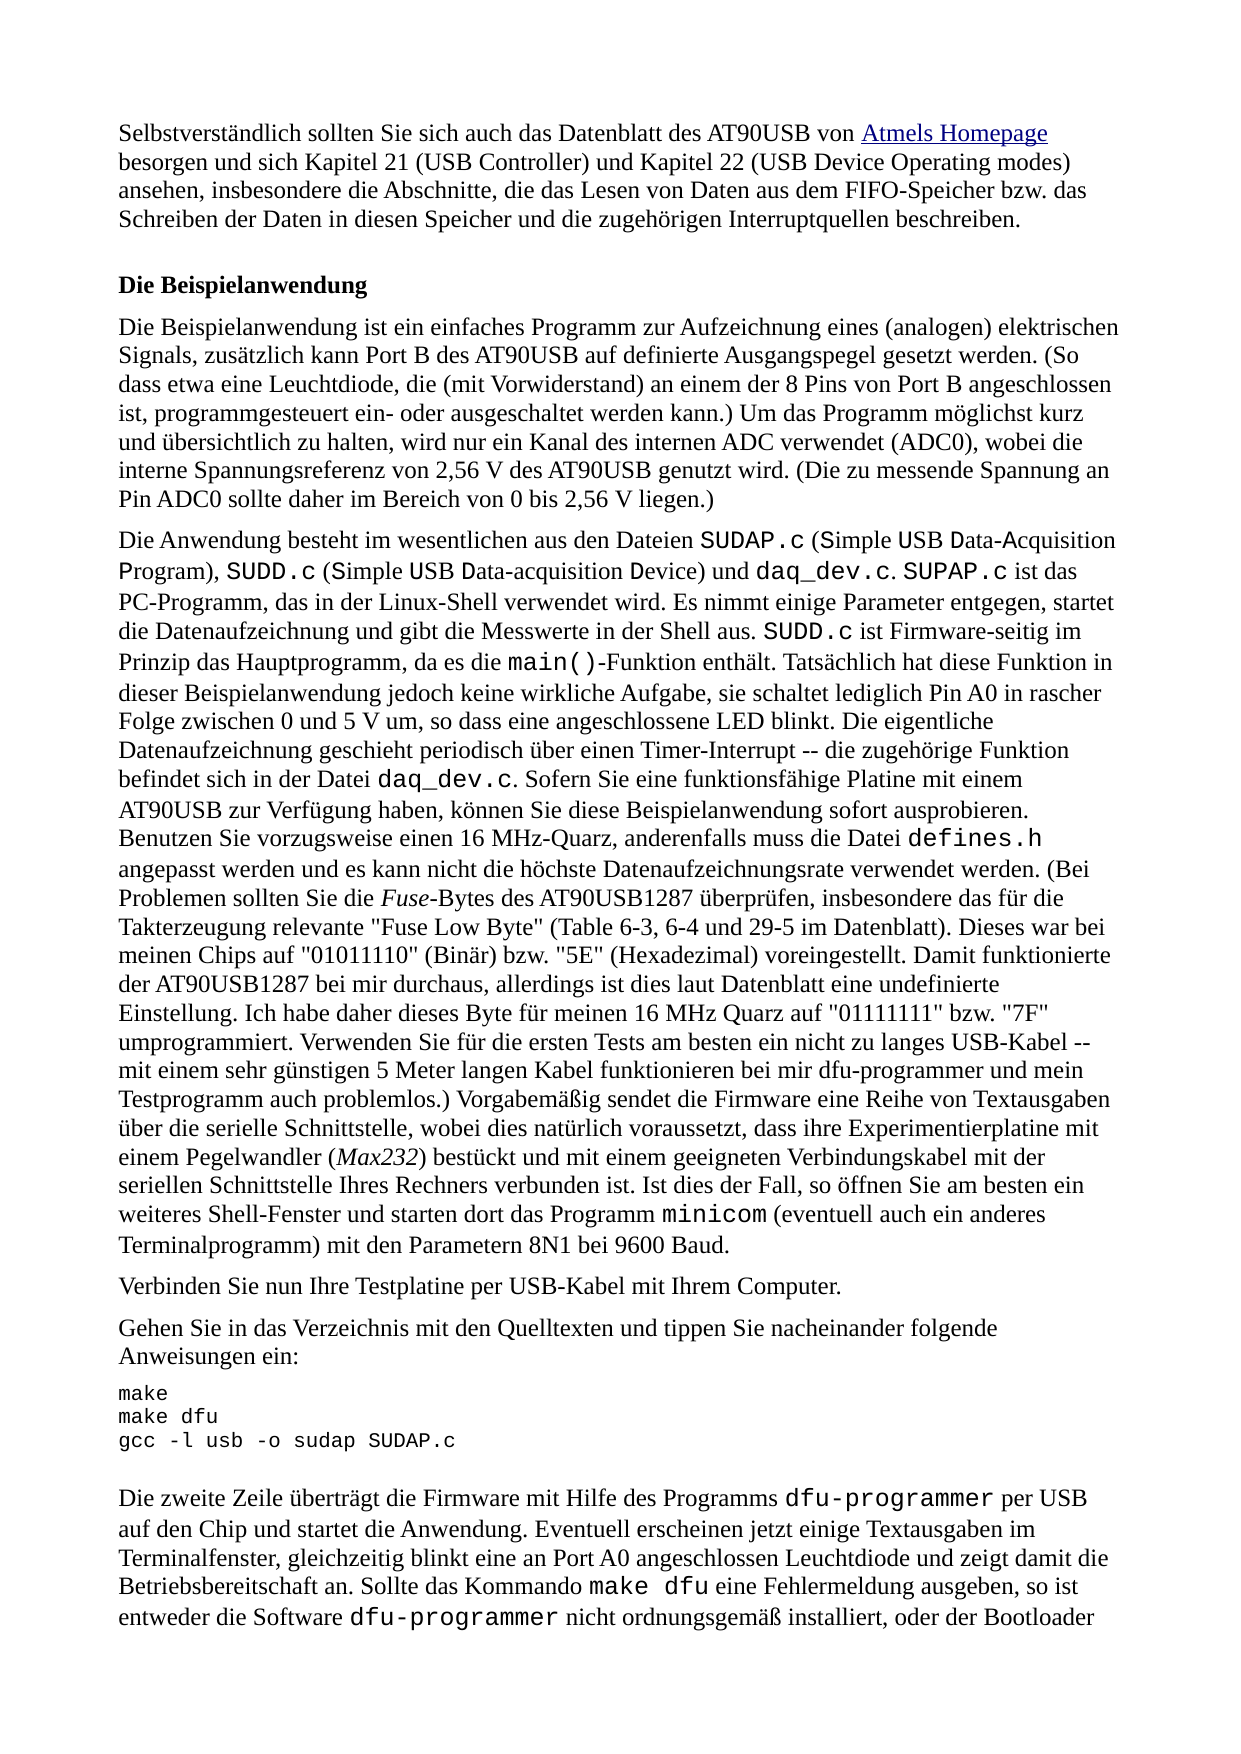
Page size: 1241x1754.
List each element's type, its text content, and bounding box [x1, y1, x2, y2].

text Gehen Sie in das Verzeichnis mit den Quelltexten und tippen Sie nacheinander folgende Anweisungen ein: [118, 1313, 1122, 1370]
text Die zweite Zeile überträgt die Firmware mit Hilfe des Programms dfu-programmer per USB auf den Chip und startet die Anwendung. Eventuell erscheinen jetzt einige Textausgaben im Terminalfenster, gleichzeitig blinkt eine an Port A0 angeschlossen Leuchtdiode und zeigt damit die Betriebsbereitschaft an. Sollte das Kommando make dfu eine Fehlermeldung ausgeben, so ist entweder die Software dfu-programmer nicht ordnungsgemäß installiert, oder der Bootloader [118, 1483, 1122, 1633]
text make dfu [118, 1406, 1122, 1430]
text Die Anwendung besteht im wesentlichen aus den Dateien SUDAP.c (Simple USB Data-Acquisition Program), SUDD.c (Simple USB Data-acquisition Device) und daq_dev.c. SUPAP.c ist das PC-Programm, das in der Linux-Shell verwendet wird. Es nimmt einige Parameter entgegen, startet die Datenaufzeichnung und gibt die Messwerte in der Shell aus. SUDD.c ist Firmware-seitig im Prinzip das Hauptprogramm, da es die main()-Funktion enthält. Tatsächlich hat diese Funktion in dieser Beispielanwendung jedoch keine wirkliche Aufgabe, sie schaltet lediglich Pin A0 in rascher Folge zwischen 0 und 5 V um, so dass eine angeschlossene LED blinkt. Die eigentliche Datenaufzeichnung geschieht periodisch über einen Timer-Interrupt -- die zugehörige Funktion befindet sich in der Datei daq_dev.c. Sofern Sie eine funktionsfähige Platine mit einem AT90USB zur Verfügung haben, können Sie diese Beispielanwendung sofort ausprobieren. Benutzen Sie vorzugsweise einen 16 MHz-Quarz, anderenfalls muss die Datei defines.h angepasst werden und es kann nicht die höchste Datenaufzeichnungsrate verwendet werden. (Bei Problemen sollten Sie die Fuse-Bytes des AT90USB1287 überprüfen, insbesondere das für die Takterzeugung relevante "Fuse Low Byte" (Table 6-3, 6-4 und 29-5 im Datenblatt). Dieses war bei meinen Chips auf "01011110" (Binär) bzw. "5E" (Hexadezimal) voreingestellt. Damit funktionierte der AT90USB1287 bei mir durchaus, allerdings ist dies laut Datenblatt eine undefinierte Einstellung. Ich habe daher dieses Byte für meinen 16 MHz Quarz auf "01111111" bzw. "7F" umprogrammiert. Verwenden Sie für die ersten Tests am besten ein nicht zu langes USB-Kabel -- mit einem sehr günstigen 5 Meter langen Kabel funktionieren bei mir dfu-programmer und mein Testprogramm auch problemlos.) Vorgabemäßig sendet die Firmware eine Reihe von Textausgaben über die serielle Schnittstelle, wobei dies natürlich voraussetzt, dass ihre Experimentierplatine mit einem Pegelwandler (Max232) bestückt und mit einem geeigneten Verbindungskabel mit der seriellen Schnittstelle Ihres Rechners verbunden ist. Ist dies der Fall, so öffnen Sie am besten ein weiteres Shell-Fenster und starten dort das Programm minicom (eventuell auch ein anderes Terminalprogramm) mit den Parametern 8N1 bei 9600 Baud. [118, 526, 1122, 1259]
text Selbstverständlich sollten Sie sich auch das Datenblatt des AT90USB von Atmels Homepage besorgen und sich Kapitel 21 (USB Controller) und Kapitel 22 (USB Device Operating modes) ansehen, insbesondere die Abschnitte, die das Lesen von Daten aus dem FIFO-Speicher bzw. das Schreiben der Daten in diesen Speicher und die zugehörigen Interruptquellen beschreiben. [118, 118, 1122, 233]
text make [118, 1383, 1122, 1406]
text Verbinden Sie nun Ihre Testplatine per USB-Kabel mit Ihrem Computer. [118, 1271, 1122, 1300]
text Die Beispielanwendung ist ein einfaches Programm zur Aufzeichnung eines (analogen) elektrischen Signals, zusätzlich kann Port B des AT90USB auf definierte Ausgangspegel gesetzt werden. (So dass etwa eine Leuchtdiode, die (mit Vorwiderstand) an einem der 8 Pins von Port B angeschlossen ist, programmgesteuert ein- oder ausgeschaltet werden kann.) Um das Programm möglichst kurz und übersichtlich zu halten, wird nur ein Kanal des internen ADC verwendet (ADC0), wobei die interne Spannungsreferenz von 2,56 V des AT90USB genutzt wird. (Die zu messende Spannung an Pin ADC0 sollte daher im Bereich von 0 bis 2,56 V liegen.) [118, 312, 1122, 513]
text gcc -l usb -o sudap SUDAP.c [118, 1430, 1122, 1454]
subtitle Die Beispielanwendung [118, 271, 1122, 299]
